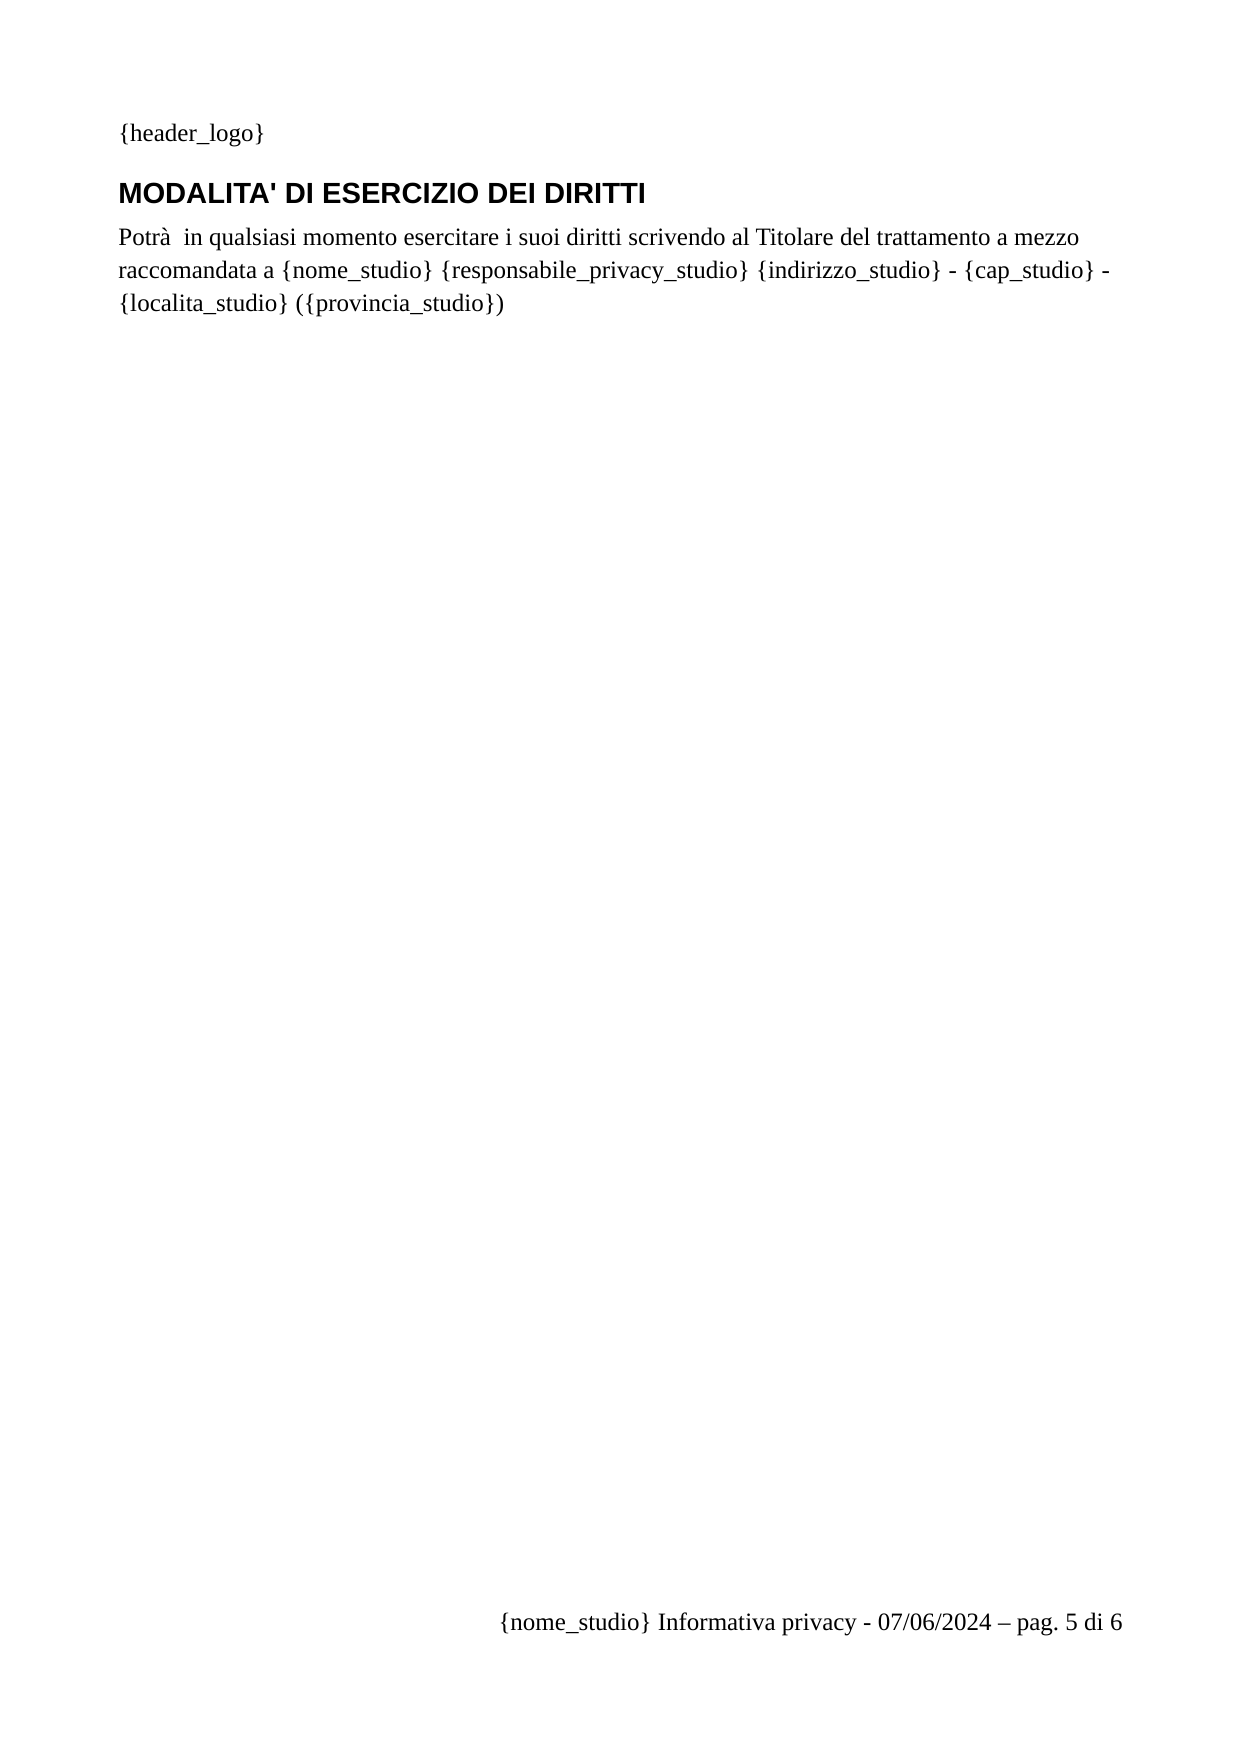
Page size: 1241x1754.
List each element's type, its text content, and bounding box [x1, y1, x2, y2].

text Potrà in qualsiasi momento esercitare i suoi diritti scrivendo al Titolare del trattamento a mezzo raccomandata a {nome_studio} {responsabile_privacy_studio} {indirizzo_studio} - {cap_studio} - {localita_studio} ({provincia_studio}) [118, 222, 1122, 317]
subtitle MODALITA' DI ESERCIZIO DEI DIRITTI [118, 176, 1122, 210]
